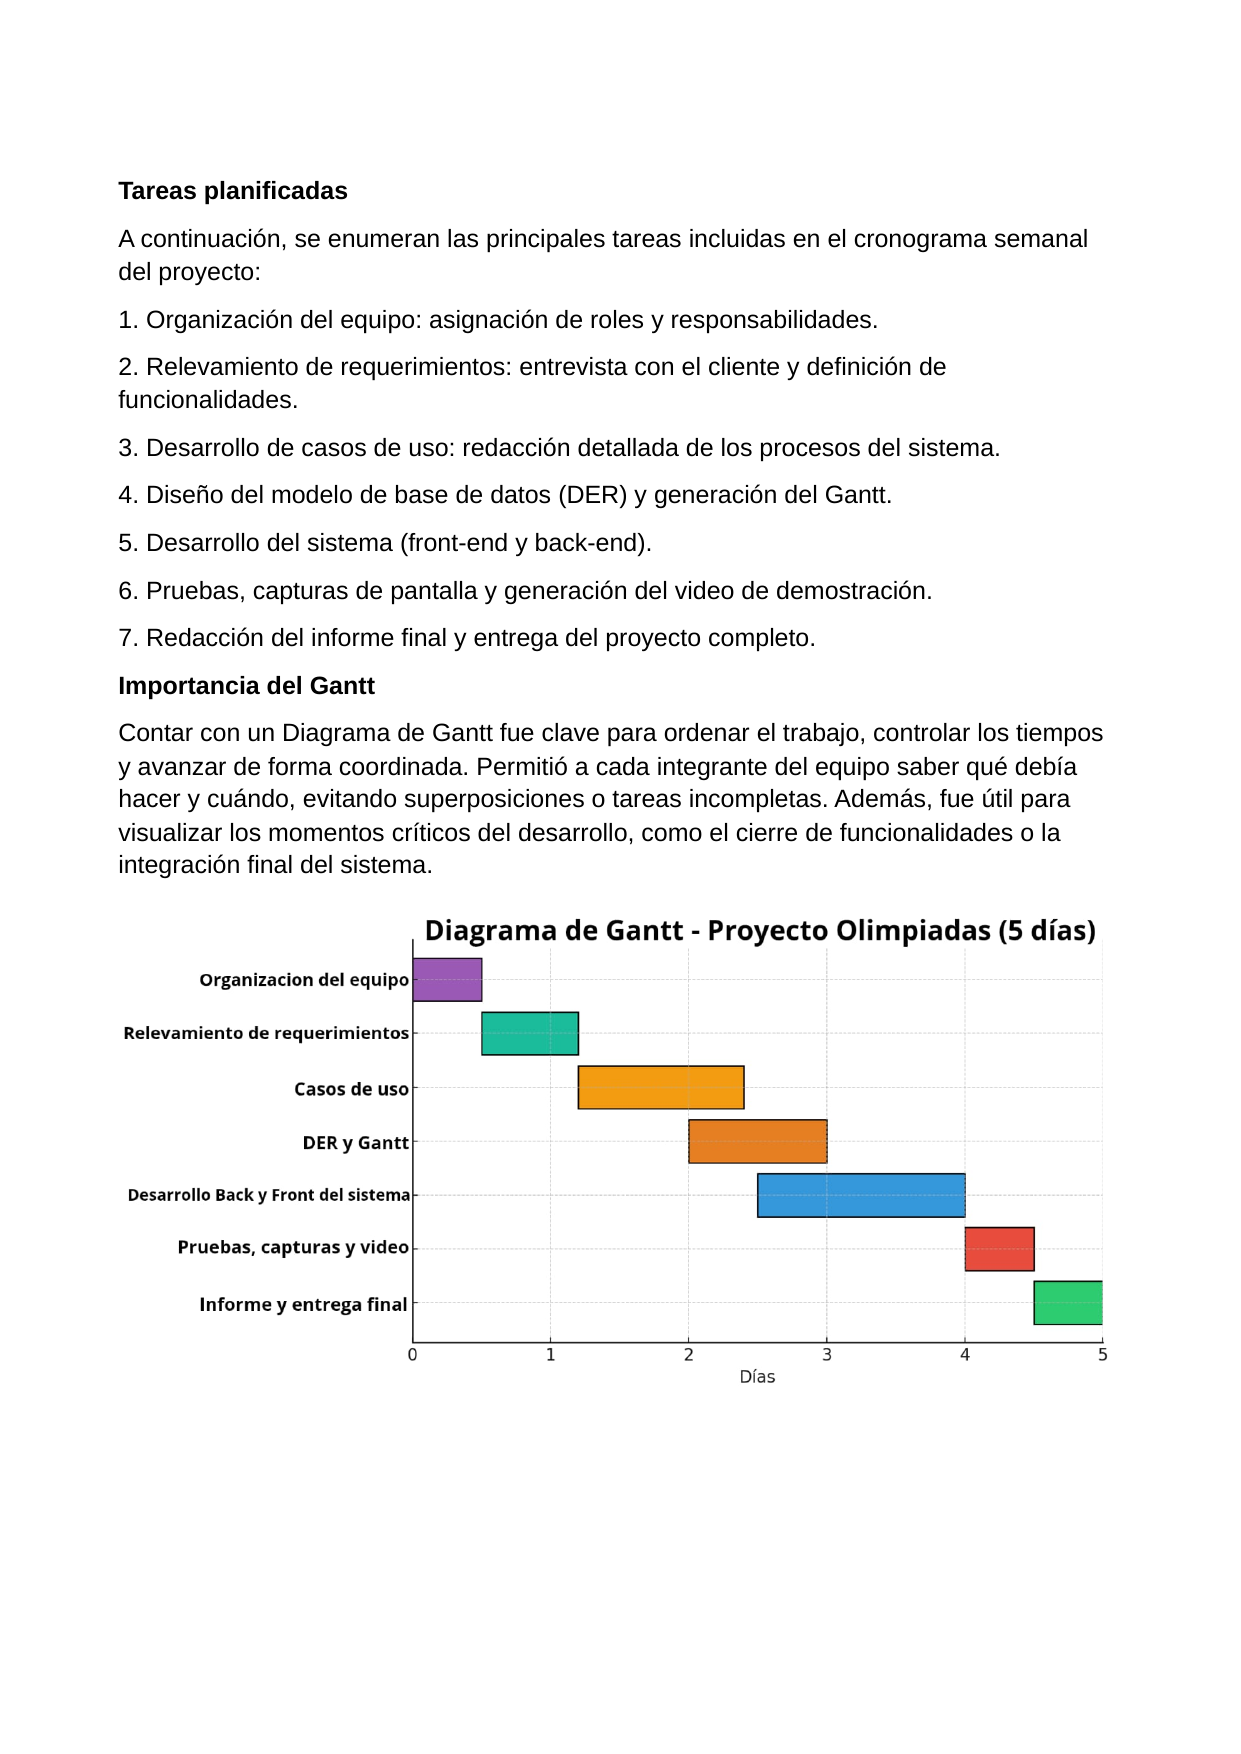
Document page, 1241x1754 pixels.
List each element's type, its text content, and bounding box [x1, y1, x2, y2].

picture [118, 898, 1123, 1401]
text Tareas planificadas [118, 176, 1122, 205]
text 7. Redacción del informe final y entrega del proyecto completo. [118, 623, 1122, 652]
text Importancia del Gantt [118, 671, 1122, 699]
text 5. Desarrollo del sistema (front-end y back-end). [118, 528, 1122, 557]
text Contar con un Diagrama de Gantt fue clave para ordenar el trabajo, controlar los tiempos y avanzar de forma coordinada. Permitió a cada integrante del equipo saber qué debía hacer y cuándo, evitando superposiciones o tareas incompletas. Además, fue útil para visualizar los momentos críticos del desarrollo, como el cierre de funcionalidades o la integración final del sistema. [118, 718, 1122, 879]
text A continuación, se enumeran las principales tareas incluidas en el cronograma semanal del proyecto: [118, 224, 1122, 286]
text 2. Relevamiento de requerimientos: entrevista con el cliente y definición de funcionalidades. [118, 352, 1122, 414]
text 6. Pruebas, capturas de pantalla y generación del video de demostración. [118, 576, 1122, 604]
text 3. Desarrollo de casos de uso: redacción detallada de los procesos del sistema. [118, 433, 1122, 462]
text 1. Organización del equipo: asignación de roles y responsabilidades. [118, 304, 1122, 333]
text 4. Diseño del modelo de base de datos (DER) y generación del Gantt. [118, 480, 1122, 509]
